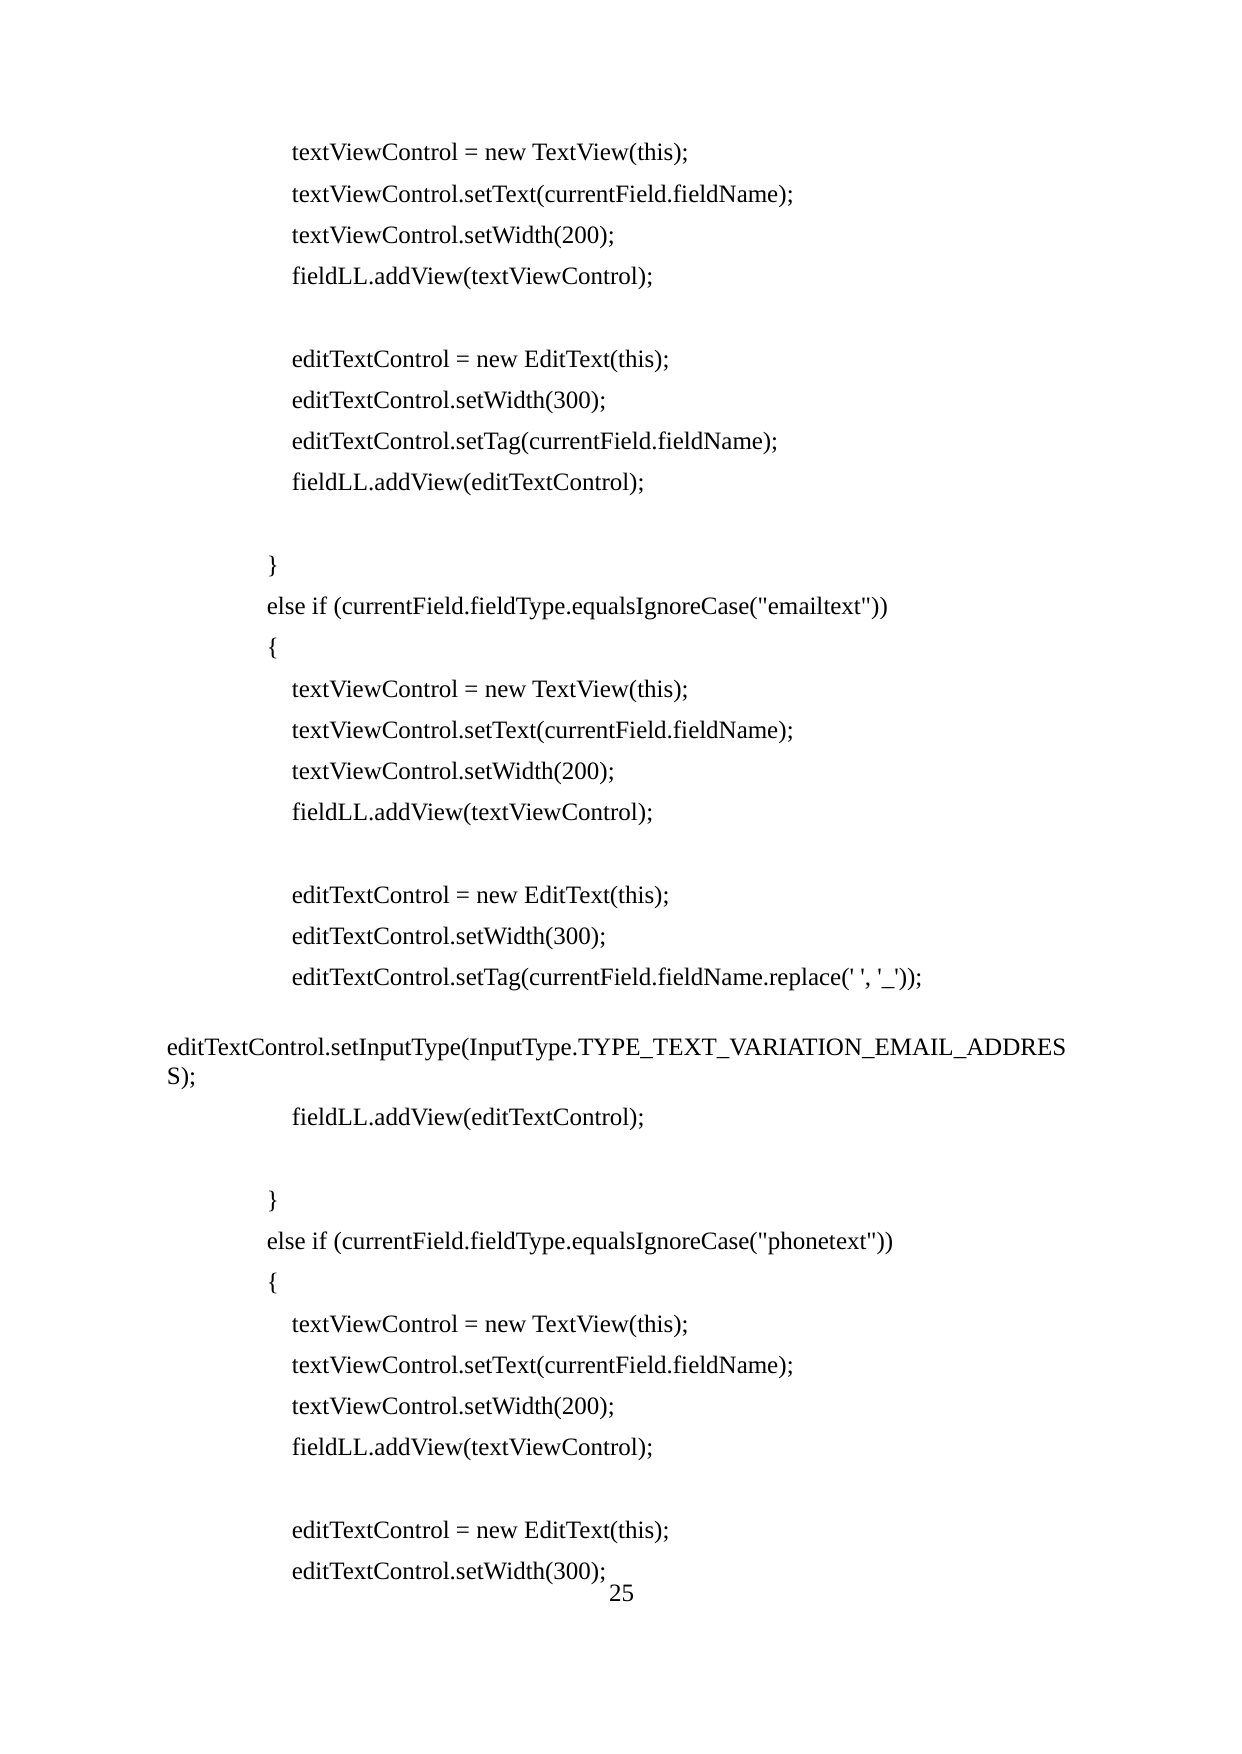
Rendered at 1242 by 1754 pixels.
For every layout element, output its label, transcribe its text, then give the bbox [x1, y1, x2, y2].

text fieldLL.addView(textViewControl); [167, 261, 1067, 290]
text textViewControl.setText(currentField.fieldName); [167, 179, 1067, 207]
text } [167, 1185, 1067, 1214]
text editTextControl = new EditText(this); [167, 880, 1067, 909]
text editTextControl.setInputType(InputType.TYPE_TEXT_VARIATION_EMAIL_ADDRESS); [167, 1004, 1067, 1090]
text editTextControl = new EditText(this); [167, 344, 1067, 372]
text editTextControl.setWidth(300); [167, 1556, 1067, 1585]
text textViewControl.setWidth(200); [167, 1391, 1067, 1420]
text fieldLL.addView(textViewControl); [167, 1432, 1067, 1461]
text textViewControl.setText(currentField.fieldName); [167, 715, 1067, 744]
text textViewControl = new TextView(this); [167, 137, 1067, 166]
text fieldLL.addView(editTextControl); [167, 1102, 1067, 1131]
text editTextControl.setWidth(300); [167, 385, 1067, 414]
text else if (currentField.fieldType.equalsIgnoreCase("emailtext")) [167, 591, 1067, 620]
text fieldLL.addView(textViewControl); [167, 797, 1067, 826]
text { [167, 632, 1067, 661]
text else if (currentField.fieldType.equalsIgnoreCase("phonetext")) [167, 1226, 1067, 1255]
text } [167, 550, 1067, 579]
text fieldLL.addView(editTextControl); [167, 467, 1067, 496]
text editTextControl.setWidth(300); [167, 921, 1067, 950]
text editTextControl.setTag(currentField.fieldName.replace(' ', '_')); [167, 962, 1067, 991]
text textViewControl.setWidth(200); [167, 220, 1067, 249]
text editTextControl.setTag(currentField.fieldName); [167, 426, 1067, 455]
text textViewControl.setText(currentField.fieldName); [167, 1350, 1067, 1379]
text textViewControl.setWidth(200); [167, 756, 1067, 785]
text textViewControl = new TextView(this); [167, 1309, 1067, 1337]
text { [167, 1267, 1067, 1296]
text textViewControl = new TextView(this); [167, 674, 1067, 702]
text editTextControl = new EditText(this); [167, 1515, 1067, 1544]
